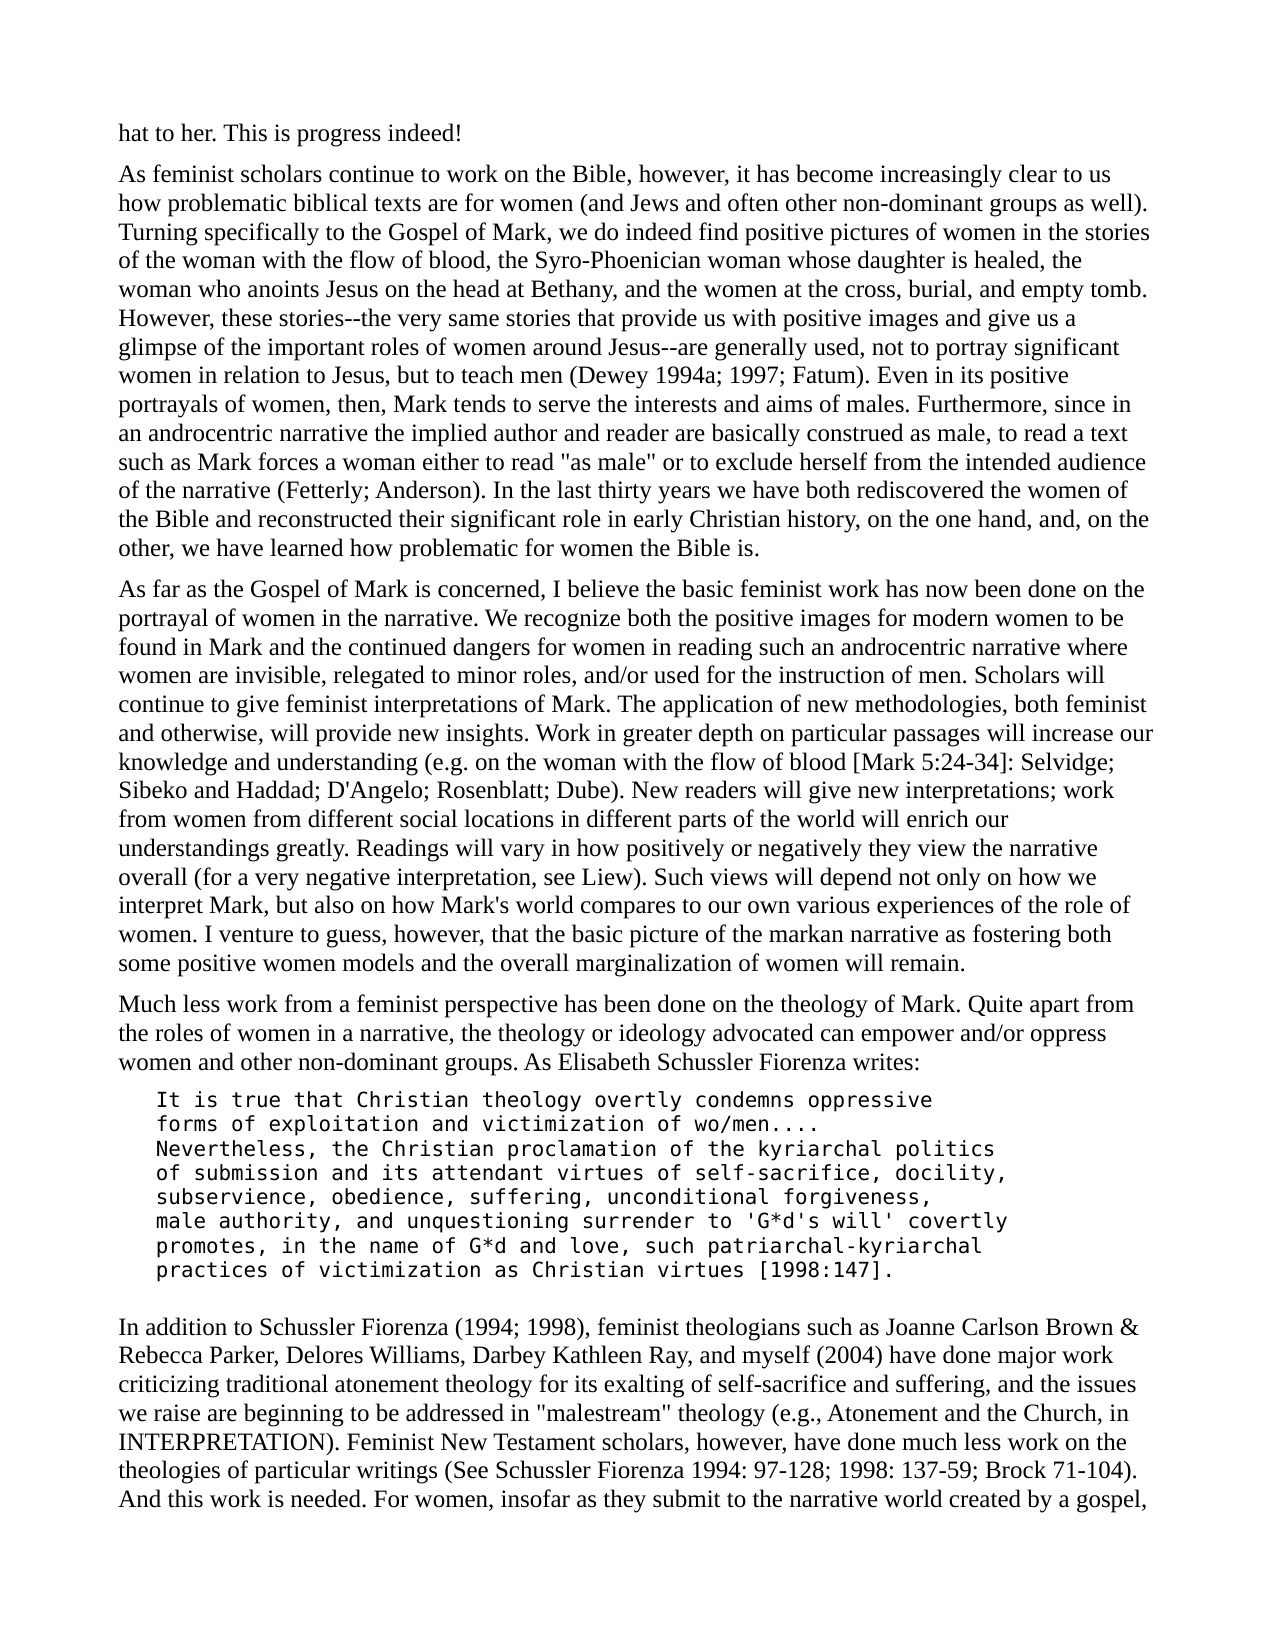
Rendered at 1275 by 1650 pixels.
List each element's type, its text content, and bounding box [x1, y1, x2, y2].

text In addition to Schussler Fiorenza (1994; 1998), feminist theologians such as Joanne Carlson Brown & Rebecca Parker, Delores Williams, Darbey Kathleen Ray, and myself (2004) have done major work criticizing traditional atonement theology for its exalting of self-sacrifice and suffering, and the issues we raise are beginning to be addressed in "malestream" theology (e.g., Atonement and the Church, in INTERPRETATION). Feminist New Testament scholars, however, have done much less work on the theologies of particular writings (See Schussler Fiorenza 1994: 97-128; 1998: 137-59; Brock 71-104). And this work is needed. For women, insofar as they submit to the narrative world created by a gospel, [118, 1312, 1157, 1513]
text male authority, and unquestioning surrender to 'G*d's will' covertly [118, 1209, 1157, 1234]
text of submission and its attendant virtues of self-sacrifice, docility, [118, 1161, 1157, 1185]
text It is true that Christian theology overtly condemns oppressive [118, 1088, 1157, 1112]
text hat to her. This is progress indeed! [118, 118, 1157, 147]
text As far as the Gospel of Mark is concerned, I believe the basic feminist work has now been done on the portrayal of women in the narrative. We recognize both the positive images for modern women to be found in Mark and the continued dangers for women in reading such an androcentric narrative where women are invisible, relegated to minor roles, and/or used for the instruction of men. Scholars will continue to give feminist interpretations of Mark. The application of new methodologies, both feminist and otherwise, will provide new insights. Work in greater depth on particular passages will increase our knowledge and understanding (e.g. on the woman with the flow of blood [Mark 5:24-34]: Selvidge; Sibeko and Haddad; D'Angelo; Rosenblatt; Dube). New readers will give new interpretations; work from women from different social locations in different parts of the world will enrich our understandings greatly. Readings will vary in how positively or negatively they view the narrative overall (for a very negative interpretation, see Liew). Such views will depend not only on how we interpret Mark, but also on how Mark's world compares to our own various experiences of the role of women. I venture to guess, however, that the basic picture of the markan narrative as fostering both some positive women models and the overall marginalization of women will remain. [118, 574, 1157, 977]
text Nevertheless, the Christian proclamation of the kyriarchal politics [118, 1137, 1157, 1161]
text practices of victimization as Christian virtues [1998:147]. [118, 1258, 1157, 1282]
text As feminist scholars continue to work on the Bible, however, it has become increasingly clear to us how problematic biblical texts are for women (and Jews and often other non-dominant groups as well). Turning specifically to the Gospel of Mark, we do indeed find positive pictures of women in the stories of the woman with the flow of blood, the Syro-Phoenician woman whose daughter is healed, the woman who anoints Jesus on the head at Bethany, and the women at the cross, burial, and empty tomb. However, these stories--the very same stories that provide us with positive images and give us a glimpse of the important roles of women around Jesus--are generally used, not to portray significant women in relation to Jesus, but to teach men (Dewey 1994a; 1997; Fatum). Even in its positive portrayals of women, then, Mark tends to serve the interests and aims of males. Furthermore, since in an androcentric narrative the implied author and reader are basically construed as male, to read a text such as Mark forces a woman either to read "as male" or to exclude herself from the intended audience of the narrative (Fetterly; Anderson). In the last thirty years we have both rediscovered the women of the Bible and reconstructed their significant role in early Christian history, on the one hand, and, on the other, we have learned how problematic for women the Bible is. [118, 159, 1157, 562]
text subservience, obedience, suffering, unconditional forgiveness, [118, 1185, 1157, 1209]
text forms of exploitation and victimization of wo/men.... [118, 1112, 1157, 1137]
text Much less work from a feminist perspective has been done on the theology of Mark. Quite apart from the roles of women in a narrative, the theology or ideology advocated can empower and/or oppress women and other non-dominant groups. As Elisabeth Schussler Fiorenza writes: [118, 989, 1157, 1076]
text promotes, in the name of G*d and love, such patriarchal-kyriarchal [118, 1234, 1157, 1258]
